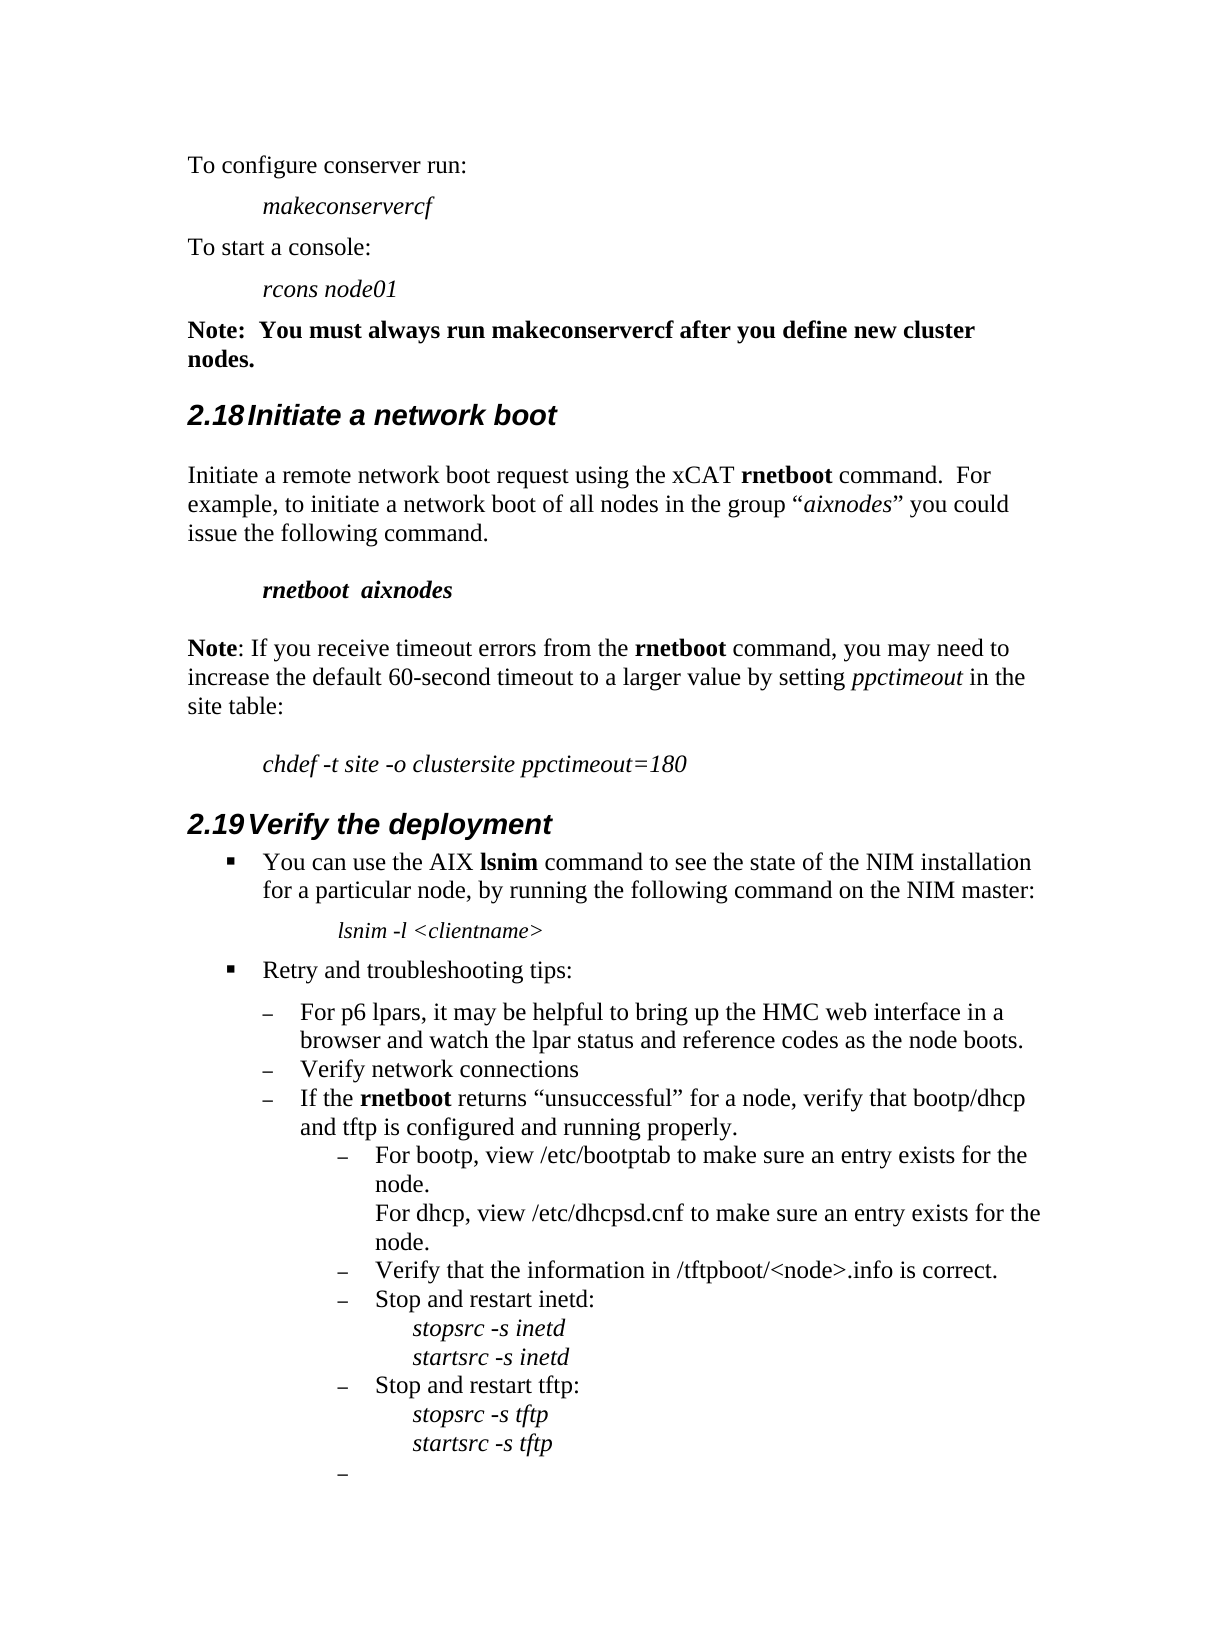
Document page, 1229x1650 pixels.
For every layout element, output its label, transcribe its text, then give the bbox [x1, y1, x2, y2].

list You can use the AIX lsnim command to see the state of the NIM installation for a particular node, by running the following command on the NIM master: [225, 847, 1041, 904]
list Retry and troubleshooting tips: [225, 956, 1041, 984]
list If the rnetboot returns “unsuccessful” for a node, verify that bootp/dhcp and tftp is configured and running properly. [262, 1083, 1041, 1141]
text Note: If you receive timeout errors from the rnetboot command, you may need to increase the default 60-second timeout to a larger value by setting ppctimeout in the site table: [187, 633, 1041, 720]
text chdef -t site -o clustersite ppctimeout=180 [187, 749, 1041, 778]
list startsrc -s tftp [412, 1428, 1041, 1457]
list Verify that the information in /tftpboot/<node>.info is correct. [337, 1256, 1041, 1284]
text rnetboot aixnodes [262, 576, 1041, 604]
list Verify network connections [262, 1054, 1041, 1083]
text To configure conserver run: [37, 150, 1041, 179]
text Initiate a remote network boot request using the xCAT rnetboot command. For example, to initiate a network boot of all nodes in the group “aixnodes” you could issue the following command. [187, 460, 1041, 546]
list lsnim -l <clientname> [300, 917, 1041, 943]
text To start a console: [187, 232, 1041, 261]
text makeconservercf [262, 191, 1041, 220]
list For p6 lpars, it may be helpful to bring up the HMC web interface in a browser and watch the lpar status and reference codes as the node boots. [262, 997, 1041, 1054]
list stopsrc -s tftp [412, 1399, 1041, 1428]
list For bootp, view /etc/bootptab to make sure an entry exists for the node. [337, 1141, 1041, 1198]
subtitle Verify the deployment [187, 807, 1041, 840]
list For dhcp, view /etc/dhcpsd.cnf to make sure an entry exists for the node. [337, 1198, 1041, 1256]
list stopsrc -s inetd [412, 1313, 1041, 1342]
text rcons node01 [262, 274, 1041, 302]
text Note: You must always run makeconservercf after you define new cluster nodes. [187, 315, 1041, 372]
list startsrc -s inetd [412, 1342, 1041, 1371]
list Stop and restart inetd: [337, 1284, 1041, 1313]
subtitle Initiate a network boot [187, 397, 1041, 431]
list Stop and restart tftp: [337, 1371, 1041, 1399]
